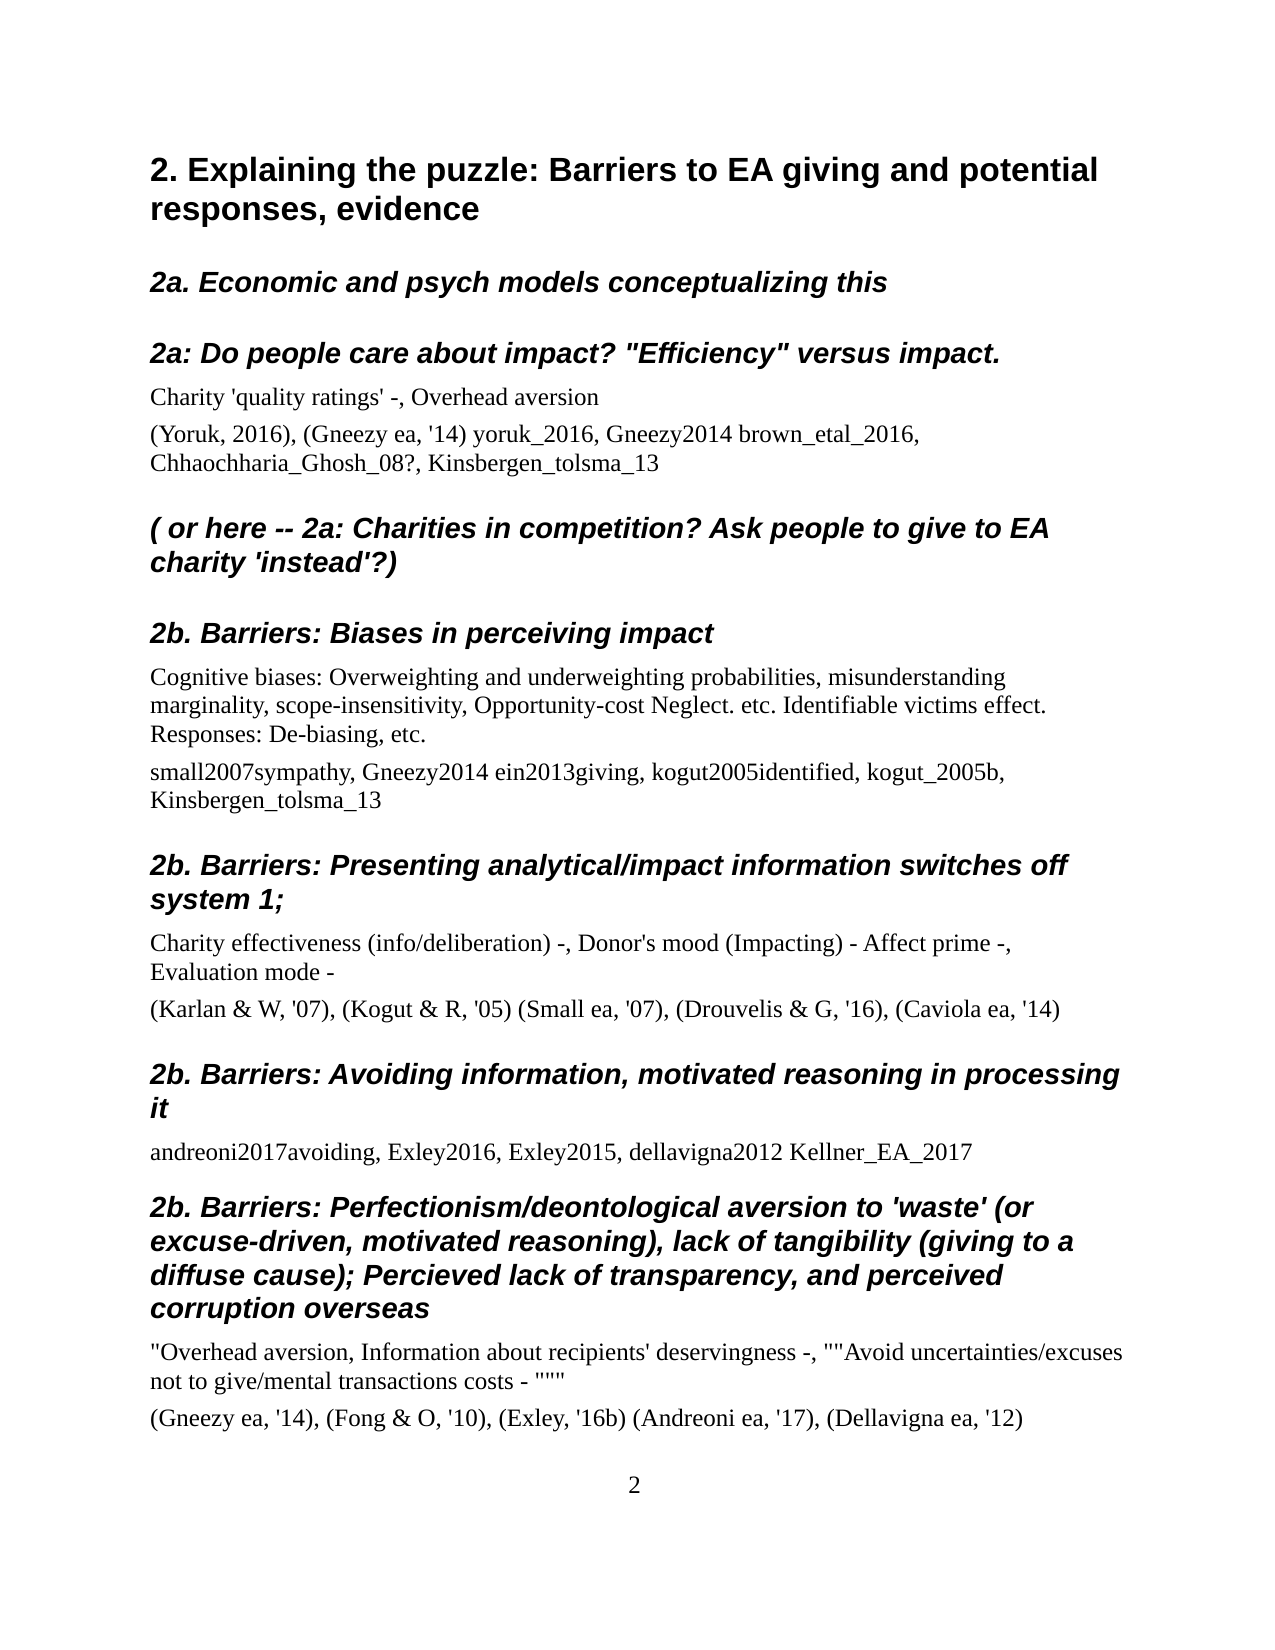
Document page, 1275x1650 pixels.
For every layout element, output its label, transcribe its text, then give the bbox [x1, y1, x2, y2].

text Charity effectiveness (info/deliberation) -, Donor's mood (Impacting) - Affect prime -, Evaluation mode - [150, 928, 1125, 985]
subtitle 2a. Economic and psych models conceptualizing this [150, 265, 1125, 298]
subtitle ( or here -- 2a: Charities in competition? Ask people to give to EA charity 'instead'?) [150, 511, 1125, 578]
subtitle 2b. Barriers: Perfectionism/deontological aversion to 'waste' (or excuse-driven, motivated reasoning), lack of tangibility (giving to a diffuse cause); Percieved lack of transparency, and perceived corruption overseas [150, 1190, 1125, 1324]
text Charity 'quality ratings' -, Overhead aversion [150, 382, 1125, 411]
subtitle 2. Explaining the puzzle: Barriers to EA giving and potential responses, evidence [150, 150, 1125, 227]
subtitle 2b. Barriers: Avoiding information, motivated reasoning in processing it [150, 1057, 1125, 1124]
text andreoni2017avoiding, Exley2016, Exley2015, dellavigna2012 Kellner_EA_2017 [150, 1137, 1125, 1165]
text Cognitive biases: Overweighting and underweighting probabilities, misunderstanding marginality, scope-insensitivity, Opportunity-cost Neglect. etc. Identifiable victims effect. Responses: De-biasing, etc. [150, 662, 1125, 748]
text "Overhead aversion, Information about recipients' deservingness -, ""Avoid uncertainties/excuses not to give/mental transactions costs - """ [150, 1337, 1125, 1394]
subtitle 2a: Do people care about impact? "Efficiency" versus impact. [150, 336, 1125, 369]
subtitle 2b. Barriers: Biases in perceiving impact [150, 616, 1125, 649]
text small2007sympathy, Gneezy2014 ein2013giving, kogut2005identified, kogut_2005b, Kinsbergen_tolsma_13 [150, 757, 1125, 814]
text (Gneezy ea, '14), (Fong & O, '10), (Exley, '16b) (Andreoni ea, '17), (Dellavigna ea, '12) [150, 1403, 1125, 1432]
text (Yoruk, 2016), (Gneezy ea, '14) yoruk_2016, Gneezy2014 brown_etal_2016, Chhaochharia_Ghosh_08?, Kinsbergen_tolsma_13 [150, 419, 1125, 477]
text (Karlan & W, '07), (Kogut & R, '05) (Small ea, '07), (Drouvelis & G, '16), (Caviola ea, '14) [150, 994, 1125, 1023]
subtitle 2b. Barriers: Presenting analytical/impact information switches off system 1; [150, 848, 1125, 915]
